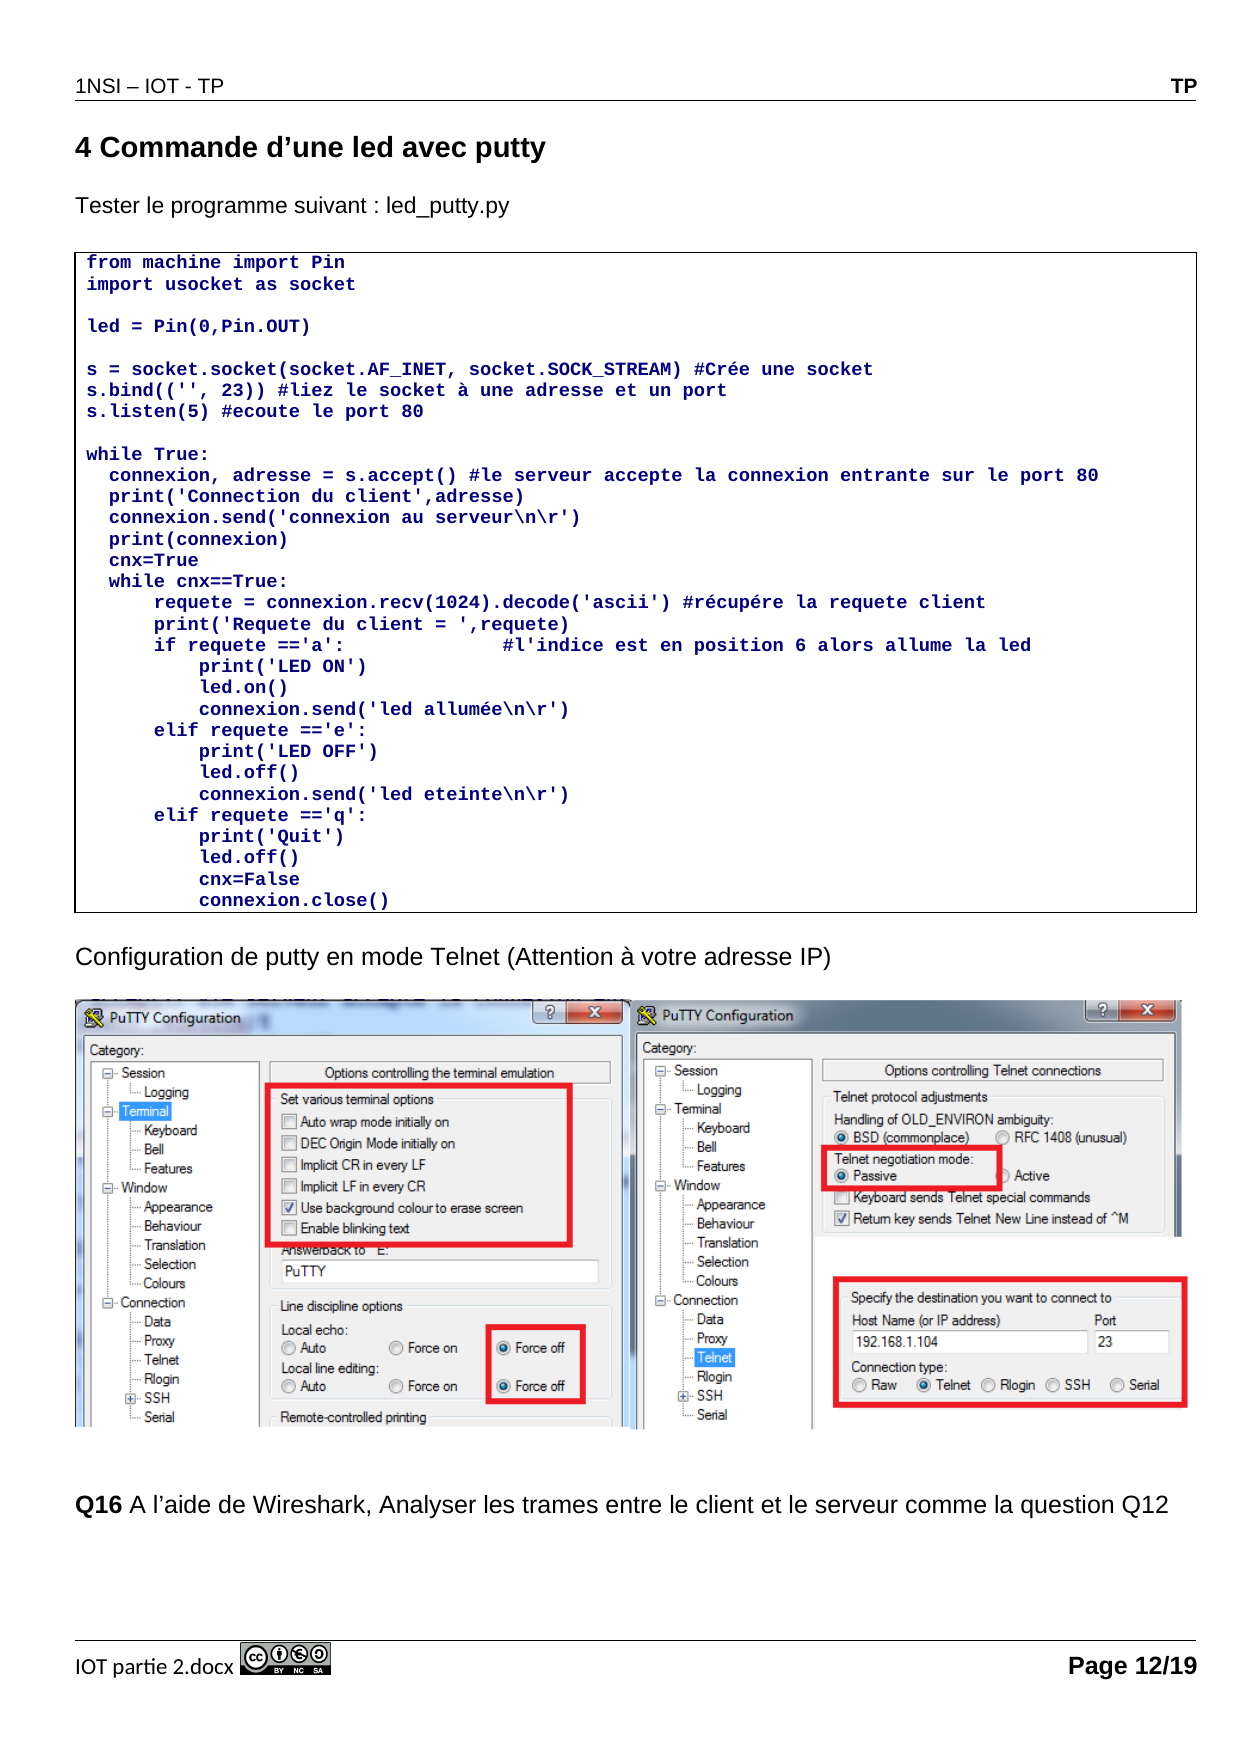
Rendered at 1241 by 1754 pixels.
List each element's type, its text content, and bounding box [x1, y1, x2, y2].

text Configuration de putty en mode Telnet (Attention à votre adresse IP) [75, 942, 1196, 971]
picture [240, 1642, 331, 1675]
text 4 Commande d’une led avec putty [75, 129, 1196, 163]
picture [75, 999, 1196, 1433]
text Q16 A l’aide de Wireshark, Analyser les trames entre le client et le serveur comme la question Q12 [75, 1490, 1196, 1519]
text Tester le programme suivant : led_putty.py [75, 192, 1196, 218]
